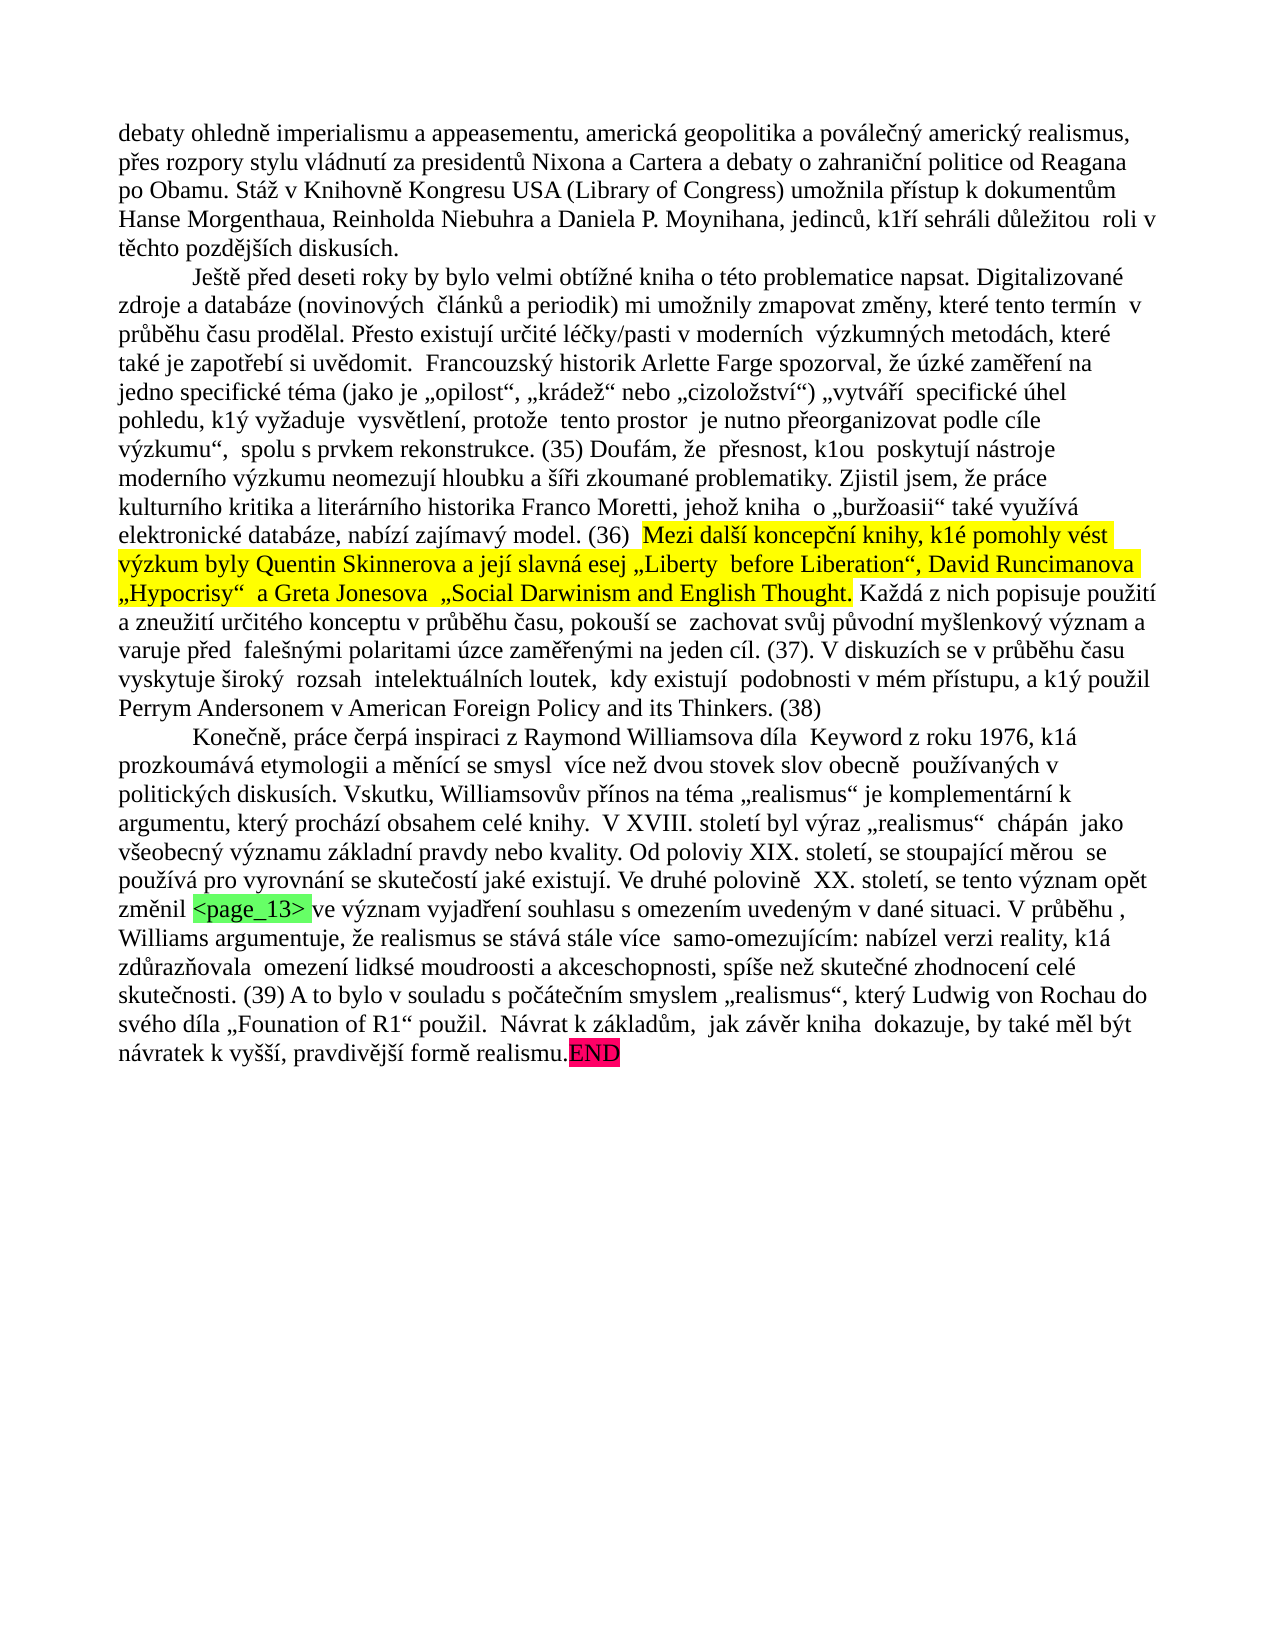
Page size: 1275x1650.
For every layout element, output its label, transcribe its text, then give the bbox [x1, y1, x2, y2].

text Konečně, práce čerpá inspiraci z Raymond Williamsova díla Keyword z roku 1976, k1á prozkoumává etymologii a měnící se smysl více než dvou stovek slov obecně používaných v politických diskusích. Vskutku, Williamsovův přínos na téma „realismus“ je komplementární k argumentu, který prochází obsahem celé knihy. V XVIII. století byl výraz „realismus“ chápán jako všeobecný významu základní pravdy nebo kvality. Od poloviy XIX. století, se stoupající měrou se používá pro vyrovnání se skutečostí jaké existují. Ve druhé polovině XX. století, se tento význam opět změnil <page_13> ve význam vyjadření souhlasu s omezením uvedeným v dané situaci. V průběhu , Williams argumentuje, že realismus se stává stále více samo-omezujícím: nabízel verzi reality, k1á zdůrazňovala omezení lidksé moudroosti a akceschopnosti, spíše než skutečné zhodnocení celé skutečnosti. (39) A to bylo v souladu s počátečním smyslem „realismus“, který Ludwig von Rochau do svého díla „Founation of R1“ použil. Návrat k základům, jak závěr kniha dokazuje, by také měl být návratek k vyšší, pravdivější formě realismu.END [118, 722, 1157, 1067]
text debaty ohledně imperialismu a appeasementu, americká geopolitika a poválečný americký realismus, přes rozpory stylu vládnutí za presidentů Nixona a Cartera a debaty o zahraniční politice od Reagana po Obamu. Stáž v Knihovně Kongresu USA (Library of Congress) umožnila přístup k dokumentům Hanse Morgenthaua, Reinholda Niebuhra a Daniela P. Moynihana, jedinců, k1ří sehráli důležitou roli v těchto pozdějších diskusích. [118, 118, 1157, 262]
text Ještě před deseti roky by bylo velmi obtížné kniha o této problematice napsat. Digitalizované zdroje a databáze (novinových článků a periodik) mi umožnily zmapovat změny, které tento termín v průběhu času prodělal. Přesto existují určité léčky/pasti v moderních výzkumných metodách, které také je zapotřebí si uvědomit. Francouzský historik Arlette Farge spozorval, že úzké zaměření na jedno specifické téma (jako je „opilost“, „krádež“ nebo „cizoložství“) „vytváří specifické úhel pohledu, k1ý vyžaduje vysvětlení, protože tento prostor je nutno přeorganizovat podle cíle výzkumu“, spolu s prvkem rekonstrukce. (35) Doufám, že přesnost, k1ou poskytují nástroje moderního výzkumu neomezují hloubku a šíři zkoumané problematiky. Zjistil jsem, že práce kulturního kritika a literárního historika Franco Moretti, jehož kniha o „buržoasii“ také využívá elektronické databáze, nabízí zajímavý model. (36) Mezi další koncepční knihy, k1é pomohly vést výzkum byly Quentin Skinnerova a její slavná esej „Liberty before Liberation“, David Runcimanova „Hypocrisy“ a Greta Jonesova „Social Darwinism and English Thought. Každá z nich popisuje použití a zneužití určitého konceptu v průběhu času, pokouší se zachovat svůj původní myšlenkový význam a varuje před falešnými polaritami úzce zaměřenými na jeden cíl. (37). V diskuzích se v průběhu času vyskytuje široký rozsah intelektuálních loutek, kdy existují podobnosti v mém přístupu, a k1ý použil Perrym Andersonem v American Foreign Policy and its Thinkers. (38) [118, 262, 1157, 722]
